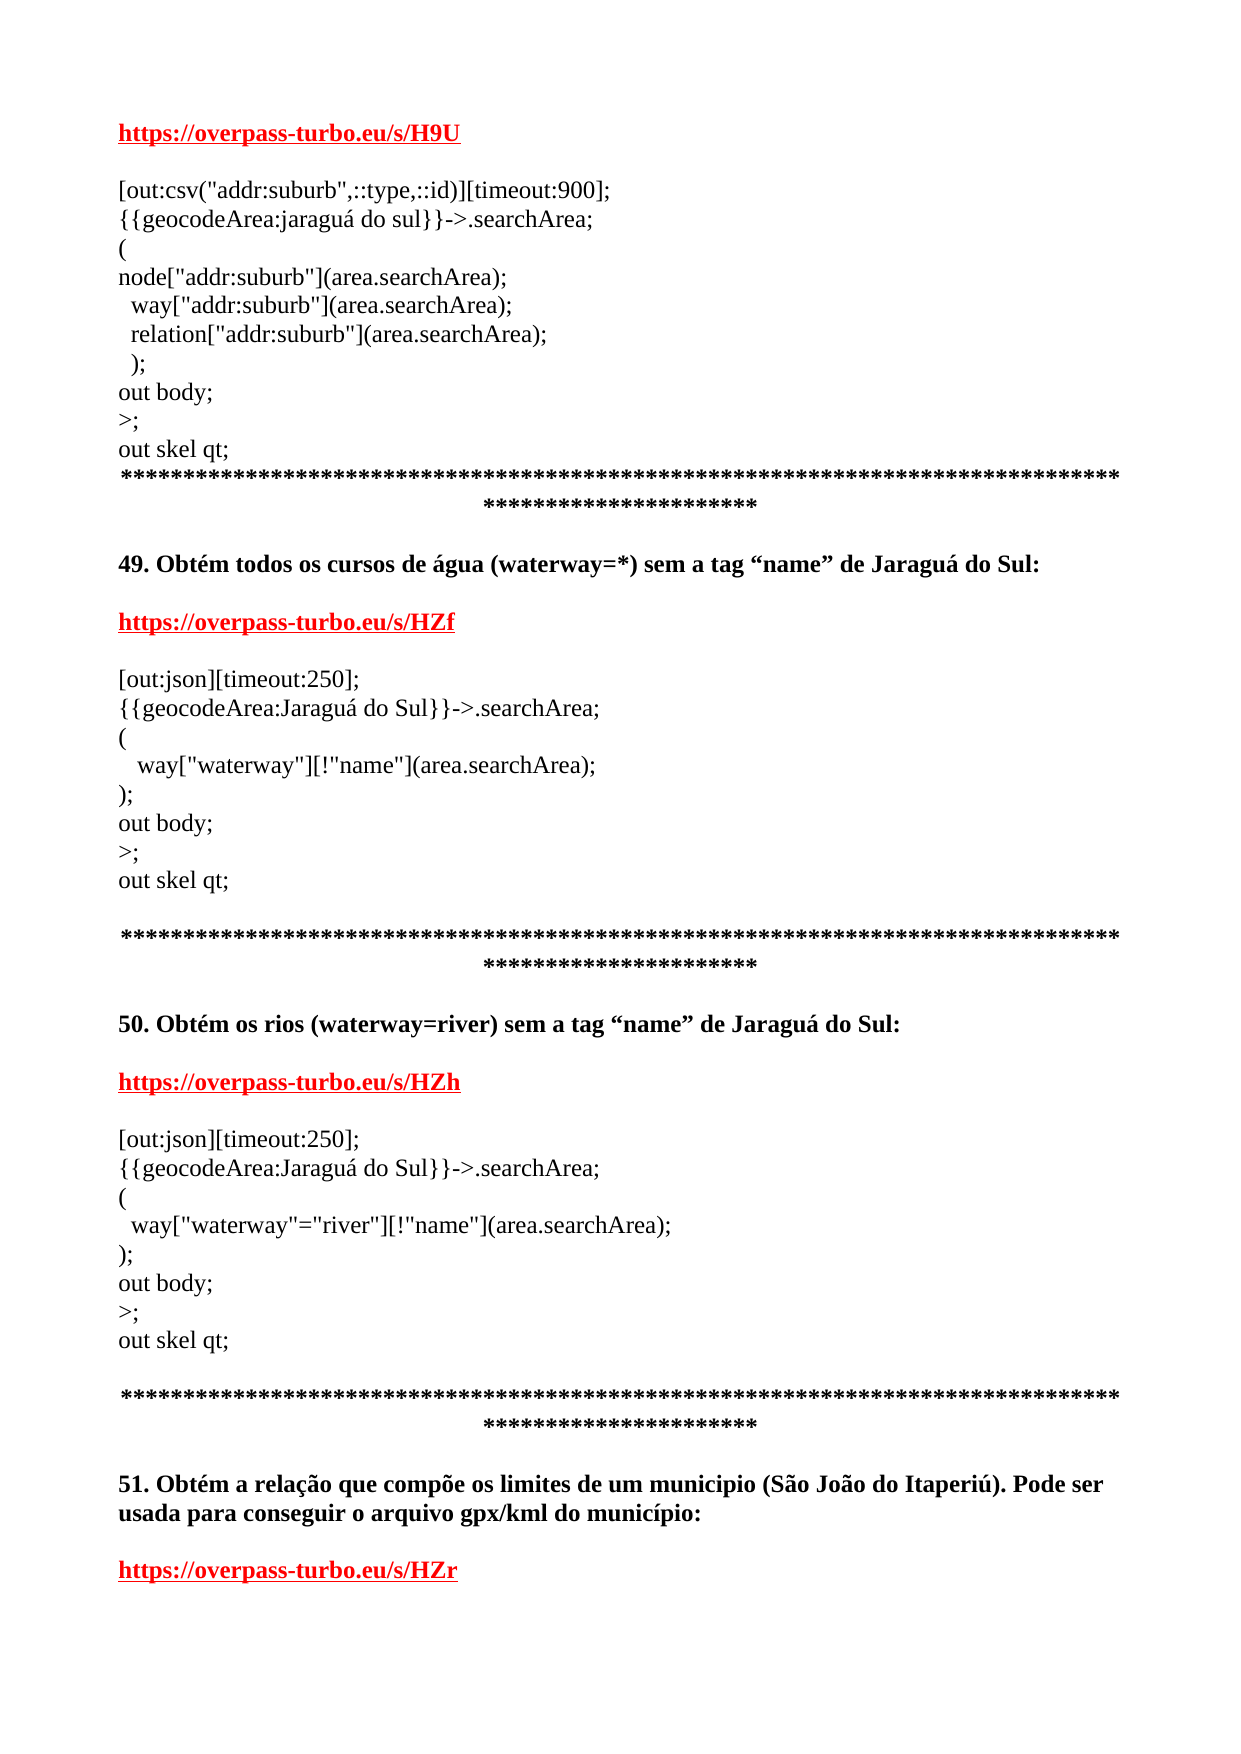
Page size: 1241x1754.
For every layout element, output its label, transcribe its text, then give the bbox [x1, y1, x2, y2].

text ( [118, 722, 1122, 751]
text https://overpass-turbo.eu/s/HZr [118, 1556, 1122, 1584]
text out skel qt; [118, 1326, 1122, 1354]
text way["addr:suburb"](area.searchArea); [118, 291, 1122, 319]
text ( [118, 233, 1122, 262]
text [out:json][timeout:250]; [118, 1124, 1122, 1153]
text way["waterway"="river"][!"name"](area.searchArea); [118, 1211, 1122, 1239]
text relation["addr:suburb"](area.searchArea); [118, 319, 1122, 348]
text {{geocodeArea:jaraguá do sul}}->.searchArea; [118, 204, 1122, 233]
text ****************************************************************************************************** [118, 923, 1122, 981]
text [out:json][timeout:250]; [118, 664, 1122, 693]
text ); [118, 1239, 1122, 1268]
text out body; [118, 1268, 1122, 1297]
text >; [118, 406, 1122, 434]
text ( [118, 1182, 1122, 1211]
text 50. Obtém os rios (waterway=river) sem a tag “name” de Jaraguá do Sul: [118, 1009, 1122, 1038]
text >; [118, 1297, 1122, 1326]
text ****************************************************************************************************** [118, 463, 1122, 521]
text ****************************************************************************************************** [118, 1383, 1122, 1441]
text 51. Obtém a relação que compõe os limites de um municipio (São João do Itaperiú). Pode ser usada para conseguir o arquivo gpx/kml do município: [118, 1469, 1122, 1527]
text https://overpass-turbo.eu/s/H9U [118, 118, 1122, 147]
text out skel qt; [118, 434, 1122, 463]
text {{geocodeArea:Jaraguá do Sul}}->.searchArea; [118, 693, 1122, 722]
text node["addr:suburb"](area.searchArea); [118, 262, 1122, 291]
text 49. Obtém todos os cursos de água (waterway=*) sem a tag “name” de Jaraguá do Sul: [118, 549, 1122, 578]
text out body; [118, 377, 1122, 406]
text https://overpass-turbo.eu/s/HZh [118, 1067, 1122, 1096]
text >; [118, 837, 1122, 866]
text out body; [118, 808, 1122, 837]
text out skel qt; [118, 866, 1122, 894]
text ); [118, 348, 1122, 377]
text [out:csv("addr:suburb",::type,::id)][timeout:900]; [118, 176, 1122, 204]
text ); [118, 779, 1122, 808]
text {{geocodeArea:Jaraguá do Sul}}->.searchArea; [118, 1153, 1122, 1182]
text https://overpass-turbo.eu/s/HZf [118, 607, 1122, 636]
text way["waterway"][!"name"](area.searchArea); [118, 751, 1122, 779]
